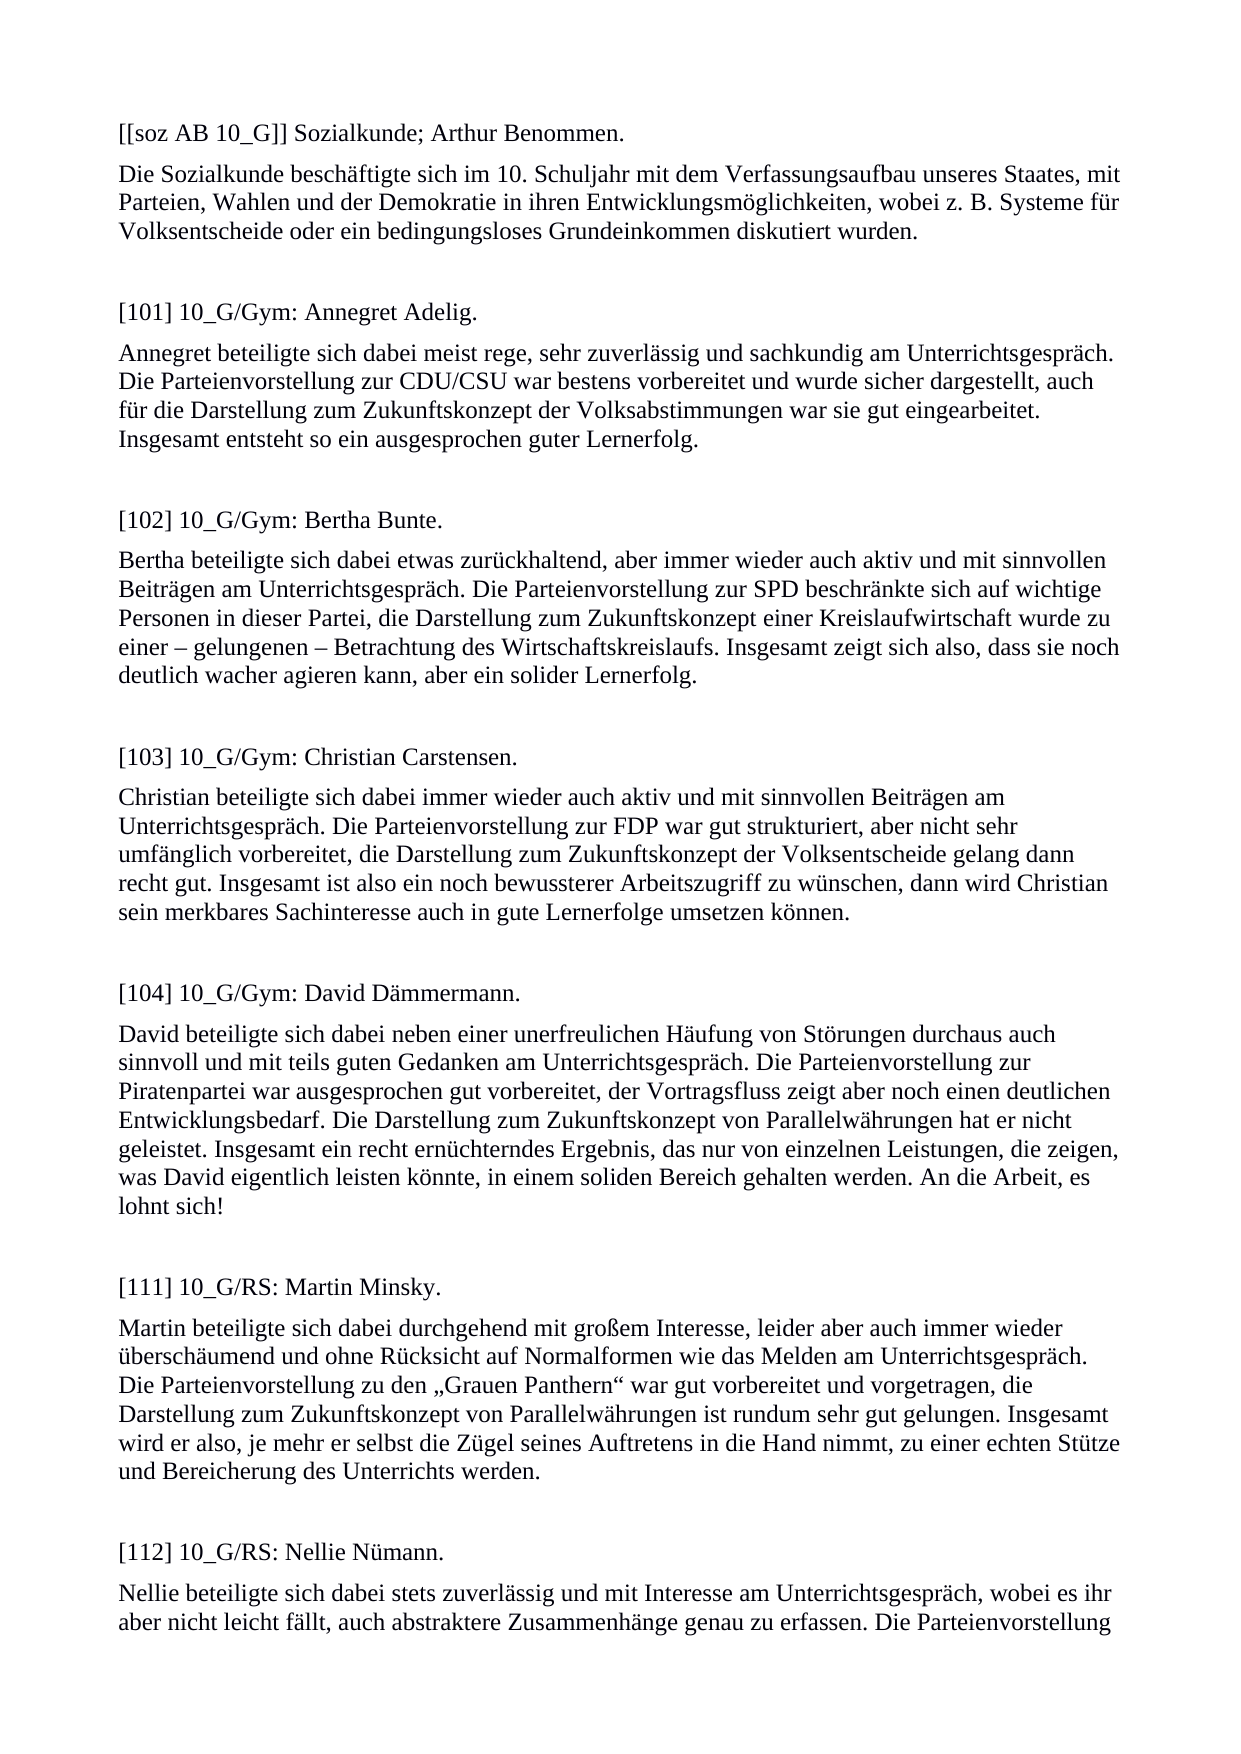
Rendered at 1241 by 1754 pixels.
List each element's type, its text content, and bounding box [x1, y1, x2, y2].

text Die Sozialkunde beschäftigte sich im 10. Schuljahr mit dem Verfassungsaufbau unseres Staates, mit Parteien, Wahlen und der Demokratie in ihren Entwicklungsmöglichkeiten, wobei z. B. Systeme für Volksentscheide oder ein bedingungsloses Grundeinkommen diskutiert wurden. [118, 159, 1122, 245]
text [111] 10_G/RS: Martin Minsky. [118, 1272, 1122, 1301]
text [112] 10_G/RS: Nellie Nümann. [118, 1537, 1122, 1566]
text [102] 10_G/Gym: Bertha Bunte. [118, 505, 1122, 534]
text Martin beteiligte sich dabei durchgehend mit großem Interesse, leider aber auch immer wieder überschäumend und ohne Rücksicht auf Normalformen wie das Melden am Unterrichtsgespräch. Die Parteienvorstellung zu den „Grauen Panthern“ war gut vorbereitet und vorgetragen, die Darstellung zum Zukunftskonzept von Parallelwährungen ist rundum sehr gut gelungen. Insgesamt wird er also, je mehr er selbst die Zügel seines Auftretens in die Hand nimmt, zu einer echten Stütze und Bereicherung des Unterrichts werden. [118, 1313, 1122, 1485]
text Nellie beteiligte sich dabei stets zuverlässig und mit Interesse am Unterrichtsgespräch, wobei es ihr aber nicht leicht fällt, auch abstraktere Zusammenhänge genau zu erfassen. Die Parteienvorstellung [118, 1578, 1122, 1636]
text Christian beteiligte sich dabei immer wieder auch aktiv und mit sinnvollen Beiträgen am Unterrichtsgespräch. Die Parteienvorstellung zur FDP war gut strukturiert, aber nicht sehr umfänglich vorbereitet, die Darstellung zum Zukunftskonzept der Volksentscheide gelang dann recht gut. Insgesamt ist also ein noch bewussterer Arbeitszugriff zu wünschen, dann wird Christian sein merkbares Sachinteresse auch in gute Lernerfolge umsetzen können. [118, 782, 1122, 926]
text Bertha beteiligte sich dabei etwas zurückhaltend, aber immer wieder auch aktiv und mit sinnvollen Beiträgen am Unterrichtsgespräch. Die Parteienvorstellung zur SPD beschränkte sich auf wichtige Personen in dieser Partei, die Darstellung zum Zukunftskonzept einer Kreislaufwirtschaft wurde zu einer – gelungenen – Betrachtung des Wirtschaftskreislaufs. Insgesamt zeigt sich also, dass sie noch deutlich wacher agieren kann, aber ein solider Lernerfolg. [118, 546, 1122, 689]
text [[soz AB 10_G]] Sozialkunde; Arthur Benommen. [118, 118, 1122, 147]
text [104] 10_G/Gym: David Dämmermann. [118, 978, 1122, 1007]
text [101] 10_G/Gym: Annegret Adelig. [118, 297, 1122, 326]
text [103] 10_G/Gym: Christian Carstensen. [118, 742, 1122, 770]
text Annegret beteiligte sich dabei meist rege, sehr zuverlässig und sachkundig am Unterrichtsgespräch. Die Parteienvorstellung zur CDU/CSU war bestens vorbereitet und wurde sicher dargestellt, auch für die Darstellung zum Zukunftskonzept der Volksabstimmungen war sie gut eingearbeitet. Insgesamt entsteht so ein ausgesprochen guter Lernerfolg. [118, 338, 1122, 453]
text David beteiligte sich dabei neben einer unerfreulichen Häufung von Störungen durchaus auch sinnvoll und mit teils guten Gedanken am Unterrichtsgespräch. Die Parteienvorstellung zur Piratenpartei war ausgesprochen gut vorbereitet, der Vortragsfluss zeigt aber noch einen deutlichen Entwicklungsbedarf. Die Darstellung zum Zukunftskonzept von Parallelwährungen hat er nicht geleistet. Insgesamt ein recht ernüchterndes Ergebnis, das nur von einzelnen Leistungen, die zeigen, was David eigentlich leisten könnte, in einem soliden Bereich gehalten werden. An die Arbeit, es lohnt sich! [118, 1019, 1122, 1220]
